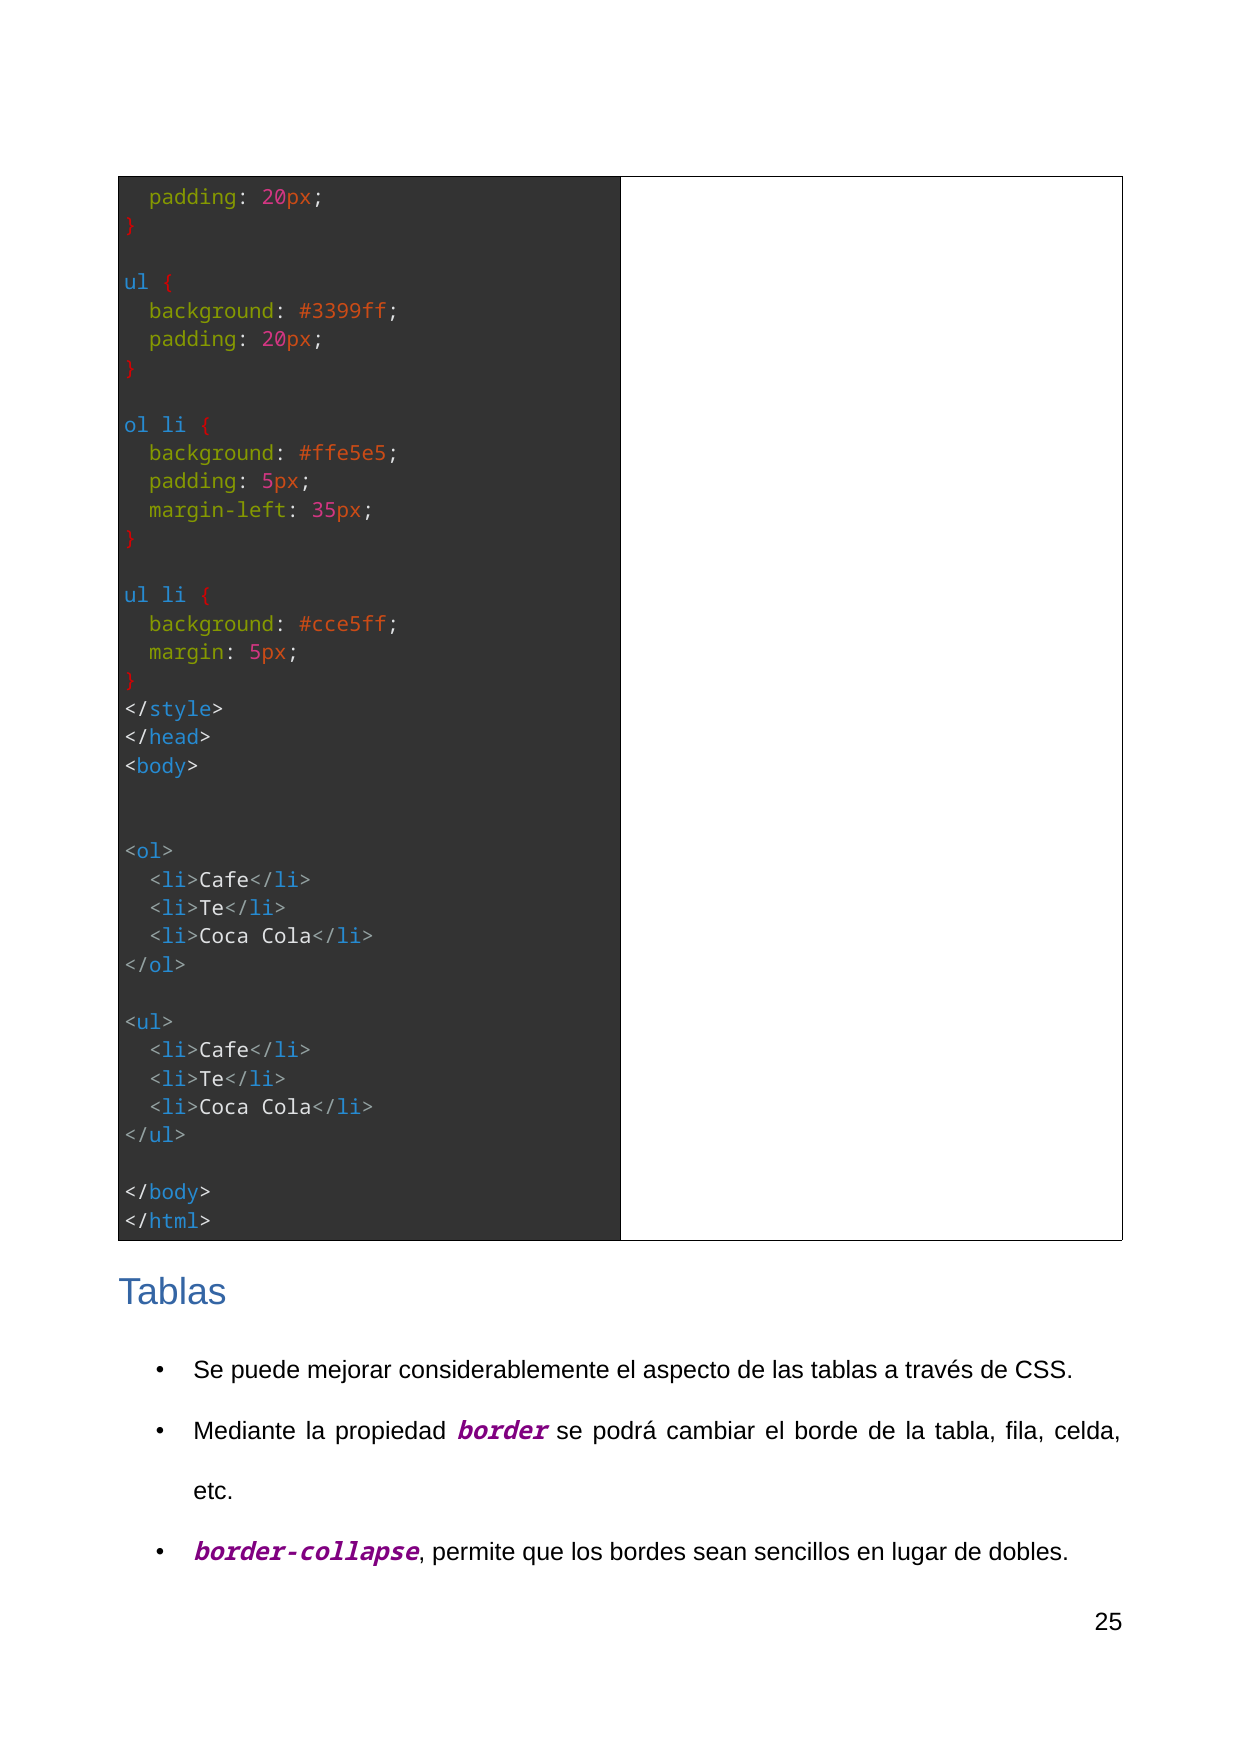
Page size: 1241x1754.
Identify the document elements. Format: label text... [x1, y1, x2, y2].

text Tablas [118, 1269, 1122, 1312]
list border-collapse, permite que los bordes sean sencillos en lugar de dobles. [156, 1533, 1122, 1567]
list Se puede mejorar considerablemente el aspecto de las tablas a través de CSS. [156, 1355, 1122, 1384]
table_header [621, 177, 1122, 1240]
table_header padding: 20px; } ul { background: #3399ff; padding: 20px; } ol li { background: #ffe5e5; padding: 5px; margin-left: 35px; } ul li { background: #cce5ff; margin: 5px; } </style> </head> <body> <ol> <li>Cafe</li> <li>Te</li> <li>Coca Cola</li> </ol> <ul> <li>Cafe</li> <li>Te</li> <li>Coca Cola</li> </ul> </body> </html> [119, 177, 620, 1240]
list Mediante la propiedad border se podrá cambiar el borde de la tabla, fila, celda, etc. [156, 1413, 1122, 1504]
